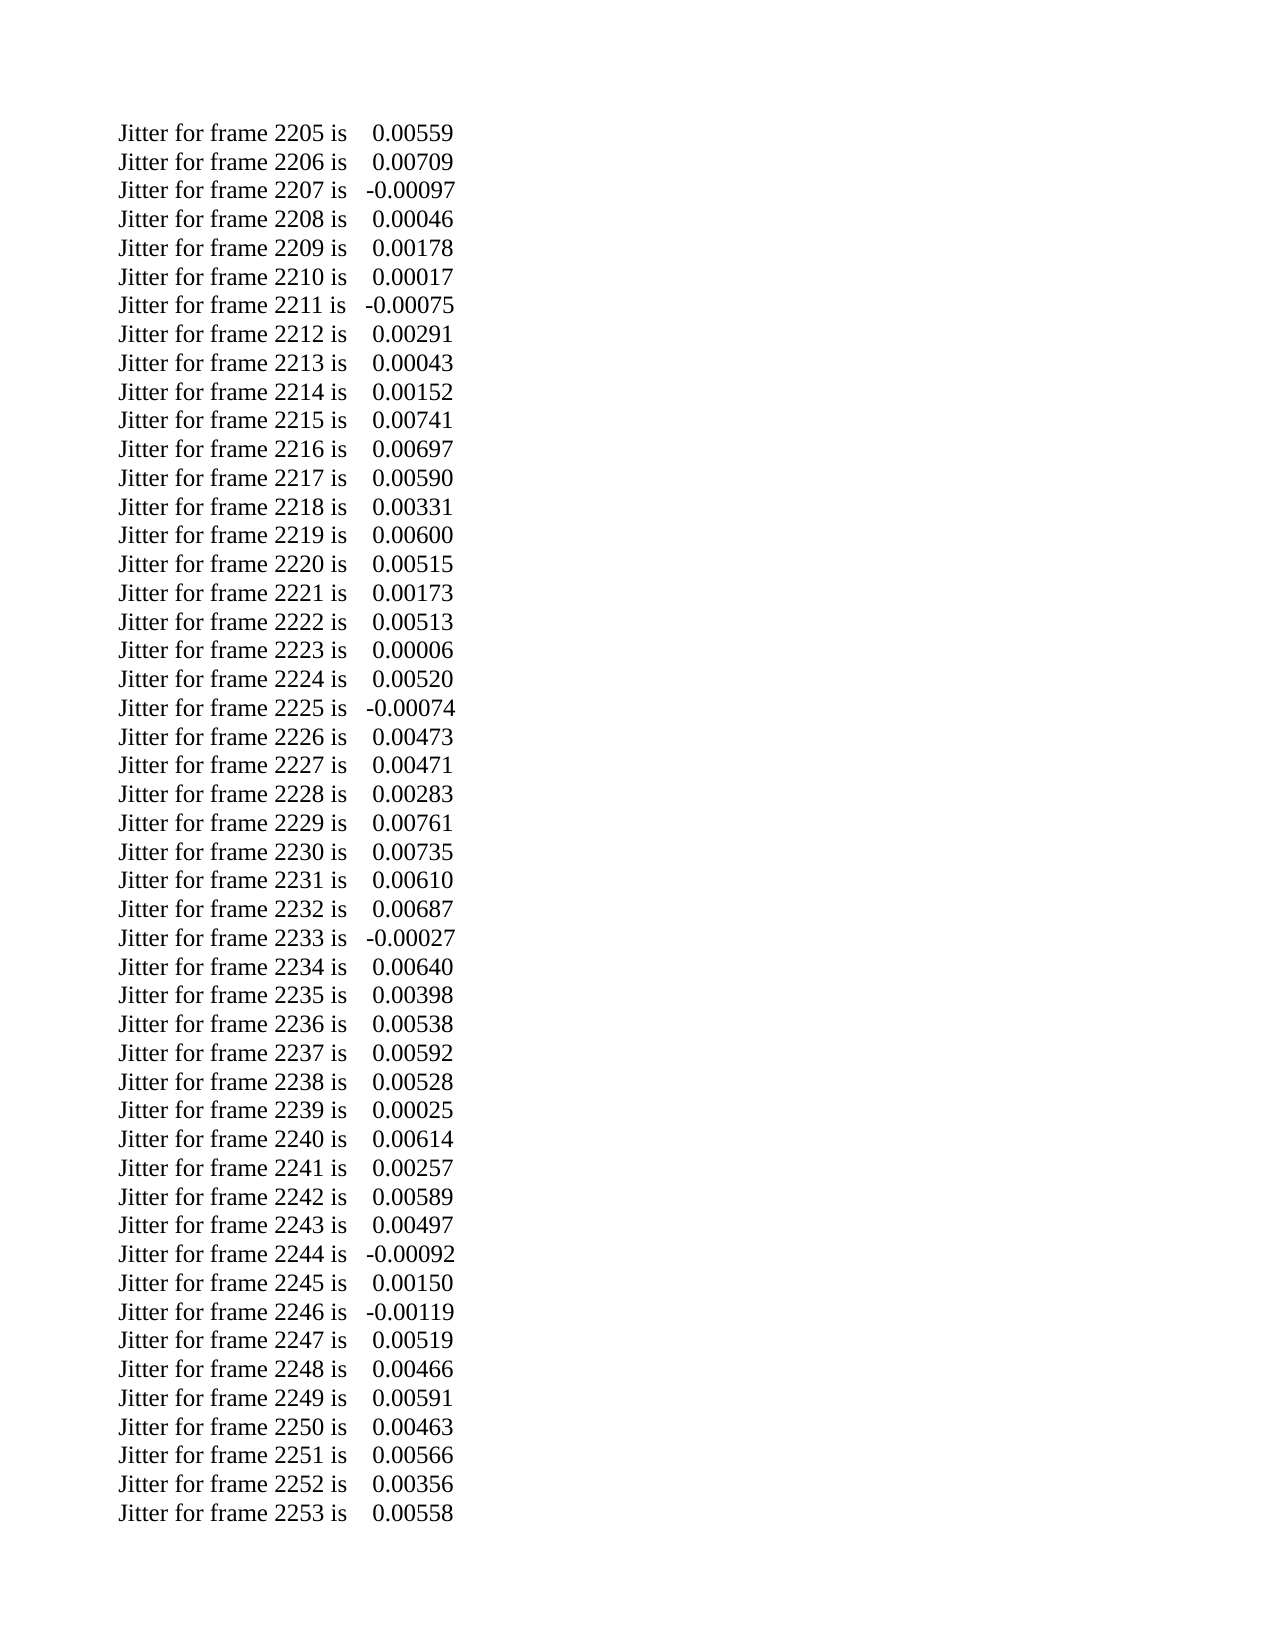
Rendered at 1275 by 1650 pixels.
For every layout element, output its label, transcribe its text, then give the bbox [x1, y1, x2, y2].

text Jitter for frame 2234 is 0.00640 [118, 952, 1157, 981]
text Jitter for frame 2214 is 0.00152 [118, 377, 1157, 406]
text Jitter for frame 2248 is 0.00466 [118, 1354, 1157, 1383]
text Jitter for frame 2207 is -0.00097 [118, 176, 1157, 204]
text Jitter for frame 2235 is 0.00398 [118, 981, 1157, 1009]
text Jitter for frame 2251 is 0.00566 [118, 1441, 1157, 1469]
text Jitter for frame 2221 is 0.00173 [118, 578, 1157, 607]
text Jitter for frame 2215 is 0.00741 [118, 406, 1157, 434]
text Jitter for frame 2240 is 0.00614 [118, 1124, 1157, 1153]
text Jitter for frame 2250 is 0.00463 [118, 1412, 1157, 1441]
text Jitter for frame 2233 is -0.00027 [118, 923, 1157, 952]
text Jitter for frame 2252 is 0.00356 [118, 1469, 1157, 1498]
text Jitter for frame 2213 is 0.00043 [118, 348, 1157, 377]
text Jitter for frame 2245 is 0.00150 [118, 1268, 1157, 1297]
text Jitter for frame 2224 is 0.00520 [118, 664, 1157, 693]
text Jitter for frame 2206 is 0.00709 [118, 147, 1157, 176]
text Jitter for frame 2217 is 0.00590 [118, 463, 1157, 492]
text Jitter for frame 2247 is 0.00519 [118, 1326, 1157, 1354]
text Jitter for frame 2242 is 0.00589 [118, 1182, 1157, 1211]
text Jitter for frame 2212 is 0.00291 [118, 319, 1157, 348]
text Jitter for frame 2205 is 0.00559 [118, 118, 1157, 147]
text Jitter for frame 2231 is 0.00610 [118, 866, 1157, 894]
text Jitter for frame 2232 is 0.00687 [118, 894, 1157, 923]
text Jitter for frame 2211 is -0.00075 [118, 291, 1157, 319]
text Jitter for frame 2236 is 0.00538 [118, 1009, 1157, 1038]
text Jitter for frame 2249 is 0.00591 [118, 1383, 1157, 1412]
text Jitter for frame 2237 is 0.00592 [118, 1038, 1157, 1067]
text Jitter for frame 2210 is 0.00017 [118, 262, 1157, 291]
text Jitter for frame 2216 is 0.00697 [118, 434, 1157, 463]
text Jitter for frame 2218 is 0.00331 [118, 492, 1157, 521]
text Jitter for frame 2223 is 0.00006 [118, 636, 1157, 664]
text Jitter for frame 2220 is 0.00515 [118, 549, 1157, 578]
text Jitter for frame 2244 is -0.00092 [118, 1239, 1157, 1268]
text Jitter for frame 2230 is 0.00735 [118, 837, 1157, 866]
text Jitter for frame 2208 is 0.00046 [118, 204, 1157, 233]
text Jitter for frame 2219 is 0.00600 [118, 521, 1157, 549]
text Jitter for frame 2253 is 0.00558 [118, 1498, 1157, 1527]
text Jitter for frame 2227 is 0.00471 [118, 751, 1157, 779]
text Jitter for frame 2246 is -0.00119 [118, 1297, 1157, 1326]
text Jitter for frame 2226 is 0.00473 [118, 722, 1157, 751]
text Jitter for frame 2241 is 0.00257 [118, 1153, 1157, 1182]
text Jitter for frame 2228 is 0.00283 [118, 779, 1157, 808]
text Jitter for frame 2243 is 0.00497 [118, 1211, 1157, 1239]
text Jitter for frame 2238 is 0.00528 [118, 1067, 1157, 1096]
text Jitter for frame 2222 is 0.00513 [118, 607, 1157, 636]
text Jitter for frame 2229 is 0.00761 [118, 808, 1157, 837]
text Jitter for frame 2225 is -0.00074 [118, 693, 1157, 722]
text Jitter for frame 2209 is 0.00178 [118, 233, 1157, 262]
text Jitter for frame 2239 is 0.00025 [118, 1096, 1157, 1124]
